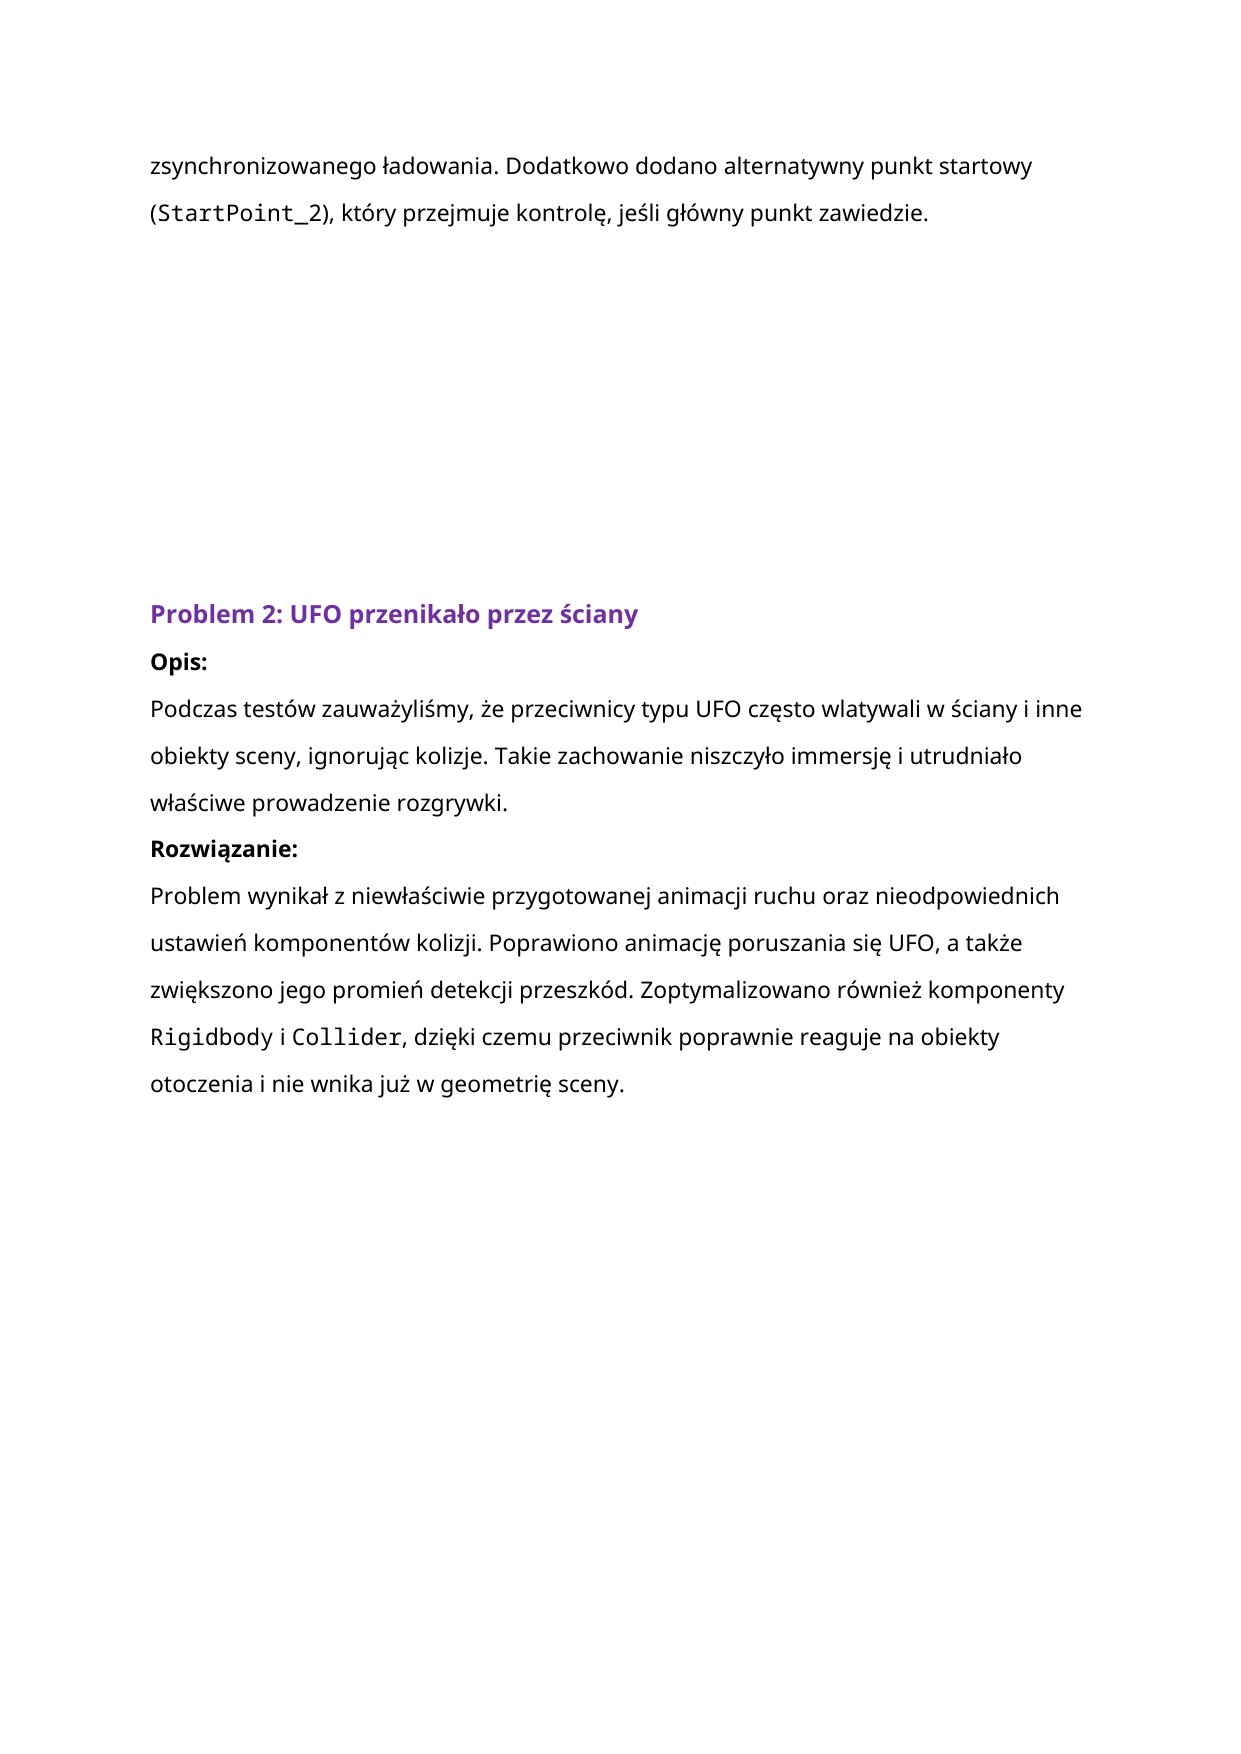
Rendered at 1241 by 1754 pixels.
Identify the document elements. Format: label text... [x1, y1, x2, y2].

text zsynchronizowanego ładowania. Dodatkowo dodano alternatywny punkt startowy (StartPoint_2), który przejmuje kontrolę, jeśli główny punkt zawiedzie. [150, 150, 1090, 228]
text Problem 2: UFO przenikało przez ściany Opis: Podczas testów zauważyliśmy, że przeciwnicy typu UFO często wlatywali w ściany i inne obiekty sceny, ignorując kolizje. Takie zachowanie niszczyło immersję i utrudniało właściwe prowadzenie rozgrywki. Rozwiązanie: Problem wynikał z niewłaściwie przygotowanej animacji ruchu oraz nieodpowiednich ustawień komponentów kolizji. Poprawiono animację poruszania się UFO, a także zwiększono jego promień detekcji przeszkód. Zoptymalizowano również komponenty Rigidbody i Collider, dzięki czemu przeciwnik poprawnie reaguje na obiekty otoczenia i nie wnika już w geometrię sceny. [150, 596, 1090, 1099]
